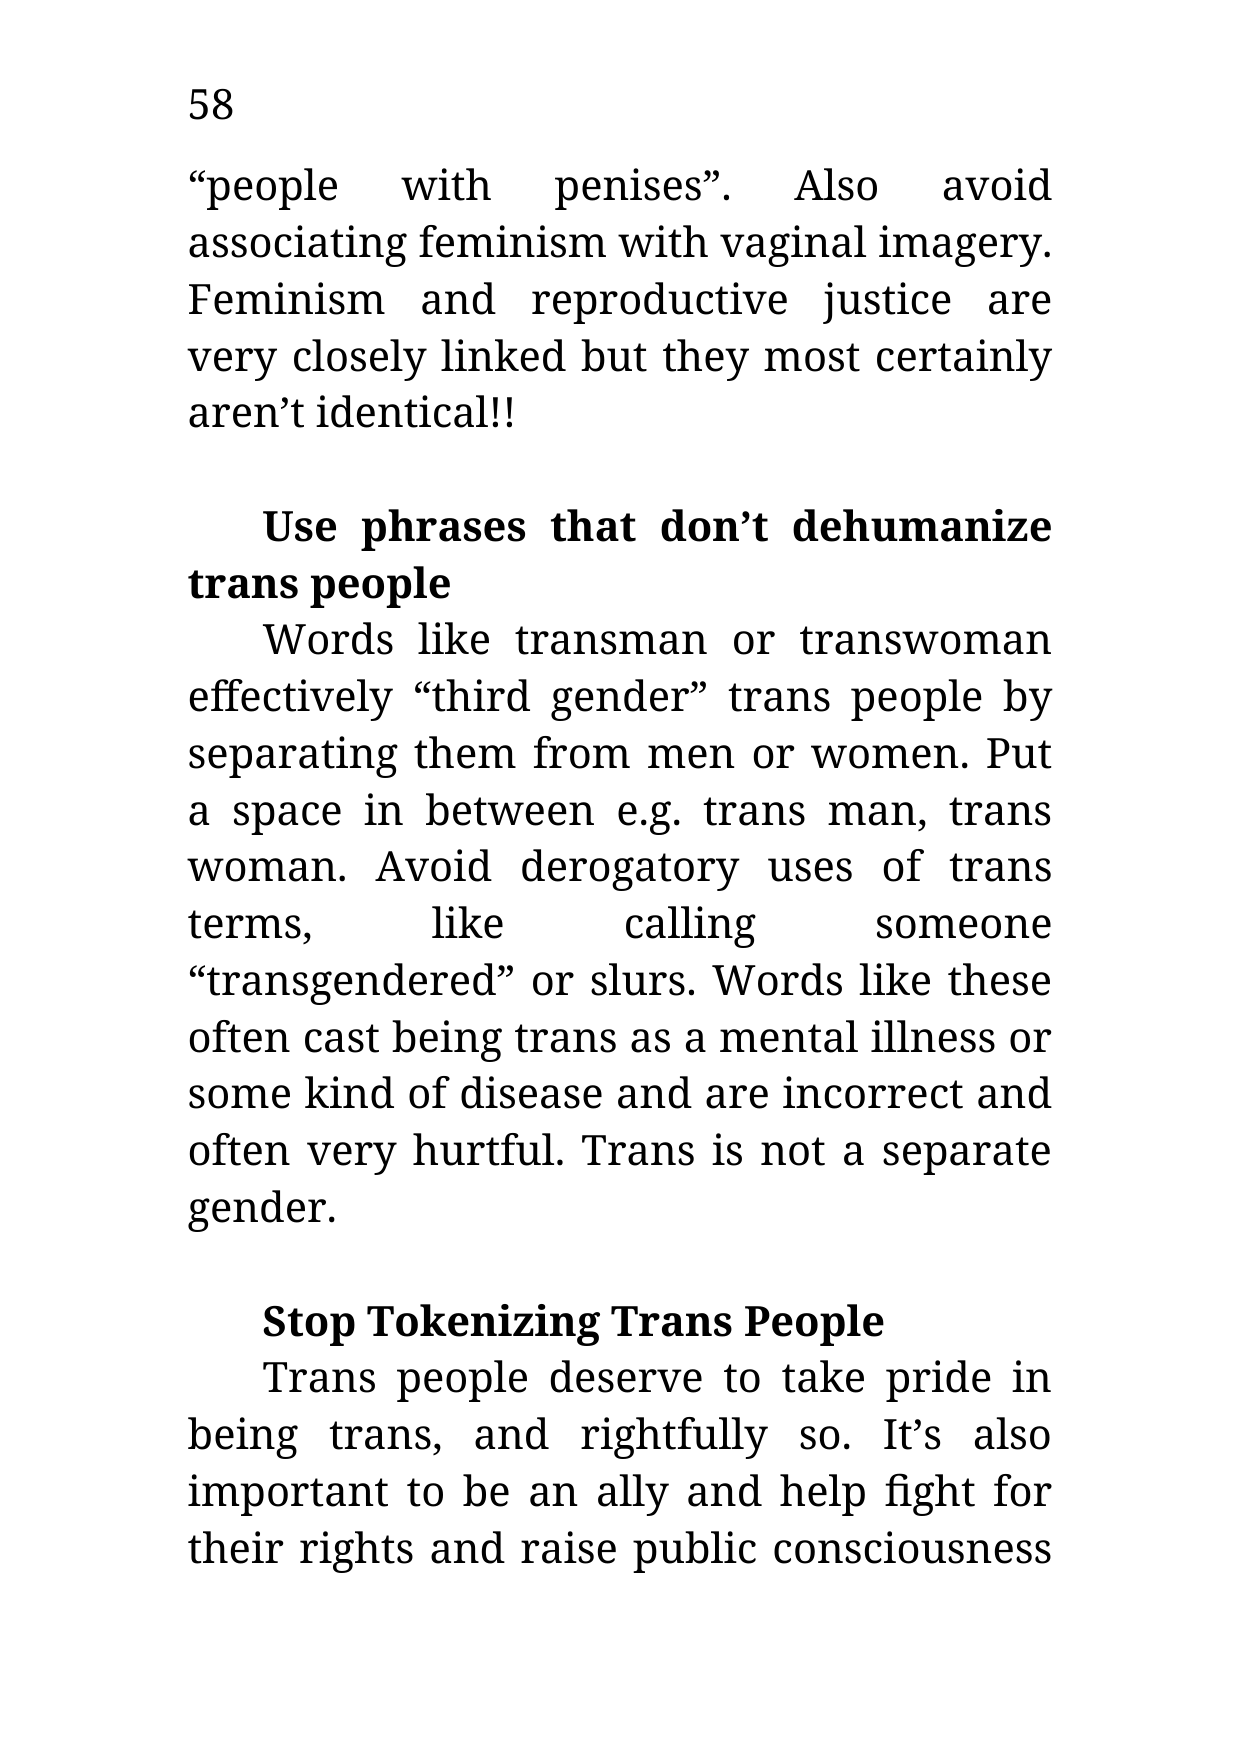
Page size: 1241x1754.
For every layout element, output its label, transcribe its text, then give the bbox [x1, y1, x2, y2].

text “people with penises”. Also avoid associating feminism with vaginal imagery. Feminism and reproductive justice are very closely linked but they most certainly aren’t identical!! [187, 156, 1053, 440]
text Use phrases that don’t dehumanize trans people [187, 497, 1053, 610]
text Words like transman or transwoman effectively “third gender” trans people by separating them from men or women. Put a space in between e.g. trans man, trans woman. Avoid derogatory uses of trans terms, like calling someone “transgendered” or slurs. Words like these often cast being trans as a mental illness or some kind of disease and are incorrect and often very hurtful. Trans is not a separate gender. [187, 610, 1053, 1235]
text Trans people deserve to take pride in being trans, and rightfully so. It’s also important to be an ally and help fight for their rights and raise public consciousness [187, 1348, 1053, 1575]
text Stop Tokenizing Trans People [187, 1291, 1053, 1348]
